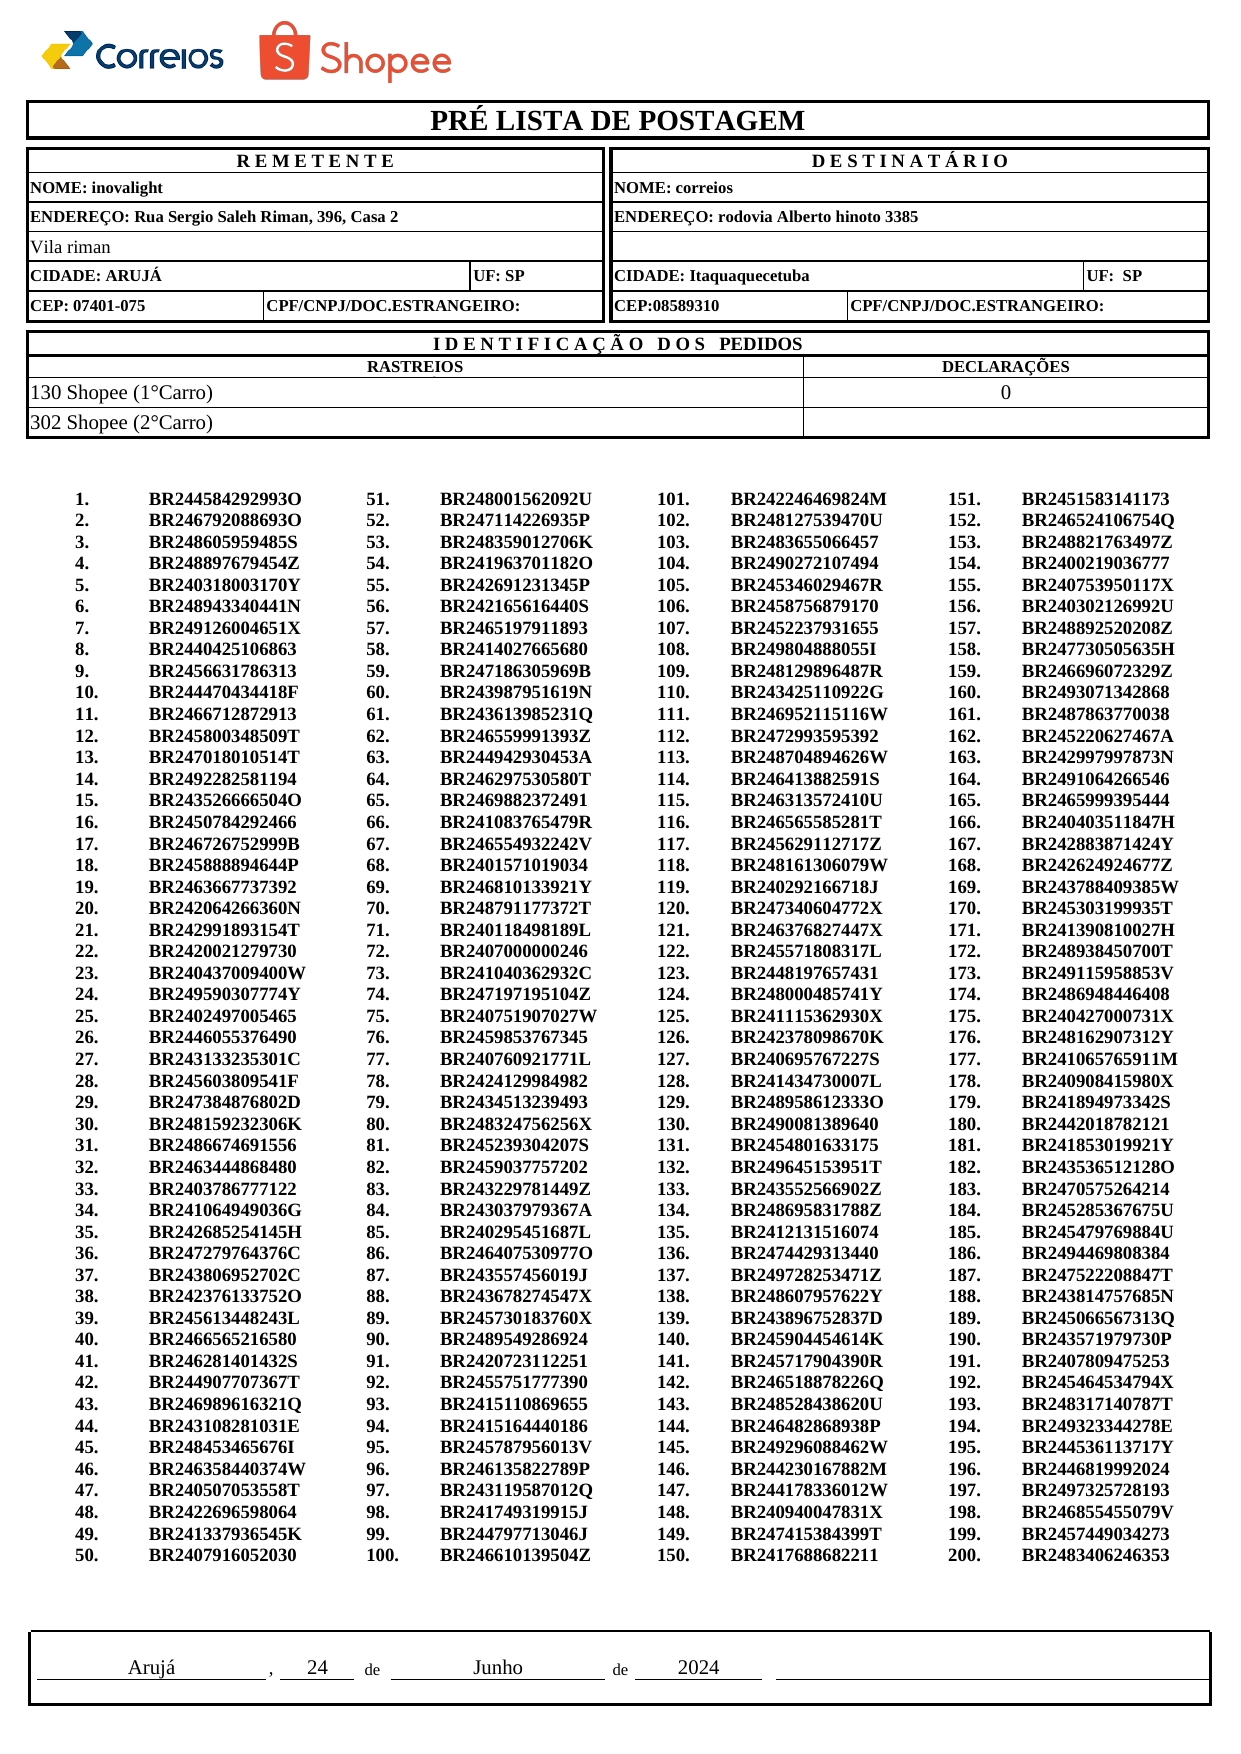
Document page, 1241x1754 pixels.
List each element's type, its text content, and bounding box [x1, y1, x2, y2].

list BR241065765911M [948, 1048, 1240, 1069]
list BR2400219036777 [948, 552, 1240, 574]
list BR240302126992U [948, 595, 1240, 617]
list BR246313572410U [657, 789, 911, 811]
list BR2456631786313 [75, 660, 329, 681]
list BR242246469824M [657, 487, 911, 509]
list BR244584292993O [75, 487, 329, 509]
list BR246810133921Y [366, 876, 620, 897]
list BR2465197911893 [366, 617, 620, 638]
list BR248704894626W [657, 746, 911, 768]
list BR248821763497Z [948, 531, 1240, 552]
list BR241064949036G [75, 1199, 329, 1221]
list BR245904454614K [657, 1328, 911, 1350]
list BR243229781449Z [366, 1177, 620, 1199]
list BR245888894644P [75, 854, 329, 876]
list BR2401571019034 [366, 854, 620, 876]
list BR240751907027W [366, 1005, 620, 1026]
list BR2469882372491 [366, 789, 620, 811]
list BR240118498189L [366, 919, 620, 940]
list BR246281401432S [75, 1350, 329, 1371]
list BR2466712872913 [75, 703, 329, 724]
list BR246407530977O [366, 1242, 620, 1264]
list BR244907707367T [75, 1371, 329, 1393]
list BR2448197657431 [657, 962, 911, 983]
list BR245603809541F [75, 1069, 329, 1091]
list BR240908415980X [948, 1069, 1240, 1091]
list BR2412131516074 [657, 1221, 911, 1242]
list BR245464534794X [948, 1371, 1240, 1393]
list BR248127539470U [657, 509, 911, 531]
list BR247186305969B [366, 660, 620, 681]
list BR249645153951T [657, 1156, 911, 1177]
list BR243552566902Z [657, 1177, 911, 1199]
list BR245303199935T [948, 897, 1240, 919]
list BR246376827447X [657, 919, 911, 940]
list BR243814757685N [948, 1285, 1240, 1307]
list BR240403511847H [948, 811, 1240, 832]
list BR247415384399T [657, 1522, 911, 1544]
list BR2492282581194 [75, 768, 329, 789]
list BR246952115116W [657, 703, 911, 724]
list BR2420723112251 [366, 1350, 620, 1371]
list BR2417688682211 [657, 1544, 911, 1566]
list BR2472993595392 [657, 724, 911, 746]
list BR2450784292466 [75, 811, 329, 832]
list BR2489549286924 [366, 1328, 620, 1350]
list BR246524106754Q [948, 509, 1240, 531]
list BR2494469808384 [948, 1242, 1240, 1264]
list BR240695767227S [657, 1048, 911, 1069]
list BR243133235301C [75, 1048, 329, 1069]
list BR241390810027H [948, 919, 1240, 940]
list BR246792088693O [75, 509, 329, 531]
list BR2486674691556 [75, 1134, 329, 1156]
list BR245629112717Z [657, 832, 911, 854]
list BR242064266360N [75, 897, 329, 919]
list BR248897679454Z [75, 552, 329, 574]
list BR248938450700T [948, 940, 1240, 962]
list BR242997997873N [948, 746, 1240, 768]
list BR248317140787T [948, 1393, 1240, 1414]
list BR2483406246353 [948, 1544, 1240, 1566]
list BR247730505635H [948, 638, 1240, 660]
list BR2483655066457 [657, 531, 911, 552]
list BR243108281031E [75, 1414, 329, 1436]
list BR244942930453A [366, 746, 620, 768]
list BR240760921771L [366, 1048, 620, 1069]
list BR241434730007L [657, 1069, 911, 1091]
list BR242991893154T [75, 919, 329, 940]
list BR249115958853V [948, 962, 1240, 983]
list BR241749319915J [366, 1501, 620, 1522]
list BR2407000000246 [366, 940, 620, 962]
list BR240753950117X [948, 574, 1240, 595]
list BR242378098670K [657, 1026, 911, 1048]
list BR243613985231Q [366, 703, 620, 724]
list BR246518878226Q [657, 1371, 911, 1393]
list BR243536512128O [948, 1156, 1240, 1177]
list BR247197195104Z [366, 983, 620, 1005]
list BR247279764376C [75, 1242, 329, 1264]
list BR2407916052030 [75, 1544, 329, 1566]
list BR2486948446408 [948, 983, 1240, 1005]
list BR246696072329Z [948, 660, 1240, 681]
list BR248695831788Z [657, 1199, 911, 1221]
list BR2451583141173 [948, 487, 1240, 509]
list BR248943340441N [75, 595, 329, 617]
list BR245479769884U [948, 1221, 1240, 1242]
list BR242883871424Y [948, 832, 1240, 854]
list BR243571979730P [948, 1328, 1240, 1350]
list BR248958612333O [657, 1091, 911, 1113]
list BR241040362932C [366, 962, 620, 983]
list BR240427000731X [948, 1005, 1240, 1026]
list BR244178336012W [657, 1479, 911, 1501]
list BR245730183760X [366, 1307, 620, 1328]
list BR246482868938P [657, 1414, 911, 1436]
list BR241083765479R [366, 811, 620, 832]
list BR2470575264214 [948, 1177, 1240, 1199]
list BR2454801633175 [657, 1134, 911, 1156]
list BR245239304207S [366, 1134, 620, 1156]
list BR240292166718J [657, 876, 911, 897]
list BR246726752999B [75, 832, 329, 854]
list BR2491064266546 [948, 768, 1240, 789]
list BR2466565216580 [75, 1328, 329, 1350]
list BR248001562092U [366, 487, 620, 509]
list BR242165616440S [366, 595, 620, 617]
list BR246855455079V [948, 1501, 1240, 1522]
list BR240318003170Y [75, 574, 329, 595]
list BR249590307774Y [75, 983, 329, 1005]
list BR245220627467A [948, 724, 1240, 746]
list BR2490272107494 [657, 552, 911, 574]
list BR243425110922G [657, 681, 911, 703]
list BR2446055376490 [75, 1026, 329, 1048]
list BR241894973342S [948, 1091, 1240, 1113]
list BR249728253471Z [657, 1264, 911, 1285]
list BR242624924677Z [948, 854, 1240, 876]
list BR243526666504O [75, 789, 329, 811]
list BR2487863770038 [948, 703, 1240, 724]
list BR247522208847T [948, 1264, 1240, 1285]
list BR248000485741Y [657, 983, 911, 1005]
list BR243678274547X [366, 1285, 620, 1307]
list BR242376133752O [75, 1285, 329, 1307]
list BR246413882591S [657, 768, 911, 789]
list BR2415164440186 [366, 1414, 620, 1436]
list BR2402497005465 [75, 1005, 329, 1026]
list BR243987951619N [366, 681, 620, 703]
list BR246565585281T [657, 811, 911, 832]
list BR243896752837D [657, 1307, 911, 1328]
list BR2446819992024 [948, 1458, 1240, 1479]
list BR243806952702C [75, 1264, 329, 1285]
list BR244470434418F [75, 681, 329, 703]
list BR245787956013V [366, 1436, 620, 1458]
list BR2459037757202 [366, 1156, 620, 1177]
list BR2493071342868 [948, 681, 1240, 703]
list BR246610139504Z [366, 1544, 620, 1566]
list BR247384876802D [75, 1091, 329, 1113]
list BR243788409385W [948, 876, 1240, 897]
list BR245717904390R [657, 1350, 911, 1371]
list BR2497325728193 [948, 1479, 1240, 1501]
list BR248607957622Y [657, 1285, 911, 1307]
list BR247114226935P [366, 509, 620, 531]
list BR246989616321Q [75, 1393, 329, 1414]
list BR2459853767345 [366, 1026, 620, 1048]
list BR246358440374W [75, 1458, 329, 1479]
list BR240940047831X [657, 1501, 911, 1522]
list BR2440425106863 [75, 638, 329, 660]
list BR248162907312Y [948, 1026, 1240, 1048]
list BR246135822789P [366, 1458, 620, 1479]
list BR2455751777390 [366, 1371, 620, 1393]
list BR2457449034273 [948, 1522, 1240, 1544]
list BR248324756256X [366, 1113, 620, 1134]
list BR242685254145H [75, 1221, 329, 1242]
list BR249804888055I [657, 638, 911, 660]
list BR247340604772X [657, 897, 911, 919]
list BR241337936545K [75, 1522, 329, 1544]
list BR245571808317L [657, 940, 911, 962]
list BR2465999395444 [948, 789, 1240, 811]
list BR245800348509T [75, 724, 329, 746]
list BR245346029467R [657, 574, 911, 595]
list BR2490081389640 [657, 1113, 911, 1134]
list BR244230167882M [657, 1458, 911, 1479]
list BR2458756879170 [657, 595, 911, 617]
list BR249126004651X [75, 617, 329, 638]
list BR242691231345P [366, 574, 620, 595]
list BR247018010514T [75, 746, 329, 768]
list BR246297530580T [366, 768, 620, 789]
list BR248605959485S [75, 531, 329, 552]
list BR246554932242V [366, 832, 620, 854]
list BR2434513239493 [366, 1091, 620, 1113]
list BR245066567313Q [948, 1307, 1240, 1328]
list BR249296088462W [657, 1436, 911, 1458]
list BR248359012706K [366, 531, 620, 552]
list BR248129896487R [657, 660, 911, 681]
list BR248159232306K [75, 1113, 329, 1134]
list BR2452237931655 [657, 617, 911, 638]
list BR241963701182O [366, 552, 620, 574]
list BR249323344278E [948, 1414, 1240, 1436]
list BR2407809475253 [948, 1350, 1240, 1371]
list BR248892520208Z [948, 617, 1240, 638]
list BR240437009400W [75, 962, 329, 983]
list BR2442018782121 [948, 1113, 1240, 1134]
list BR248528438620U [657, 1393, 911, 1414]
list BR245285367675U [948, 1199, 1240, 1221]
list BR2463444868480 [75, 1156, 329, 1177]
list BR248161306079W [657, 854, 911, 876]
list BR245613448243L [75, 1307, 329, 1328]
list BR2420021279730 [75, 940, 329, 962]
list BR246559991393Z [366, 724, 620, 746]
list BR244797713046J [366, 1522, 620, 1544]
list BR248453465676I [75, 1436, 329, 1458]
list BR241853019921Y [948, 1134, 1240, 1156]
list BR243557456019J [366, 1264, 620, 1285]
list BR2414027665680 [366, 638, 620, 660]
list BR240507053558T [75, 1479, 329, 1501]
list BR2474429313440 [657, 1242, 911, 1264]
list BR241115362930X [657, 1005, 911, 1026]
list BR2463667737392 [75, 876, 329, 897]
list BR2415110869655 [366, 1393, 620, 1414]
list BR2424129984982 [366, 1069, 620, 1091]
list BR2422696598064 [75, 1501, 329, 1522]
list BR248791177372T [366, 897, 620, 919]
list BR2403786777122 [75, 1177, 329, 1199]
list BR244536113717Y [948, 1436, 1240, 1458]
list BR243119587012Q [366, 1479, 620, 1501]
list BR240295451687L [366, 1221, 620, 1242]
list BR243037979367A [366, 1199, 620, 1221]
